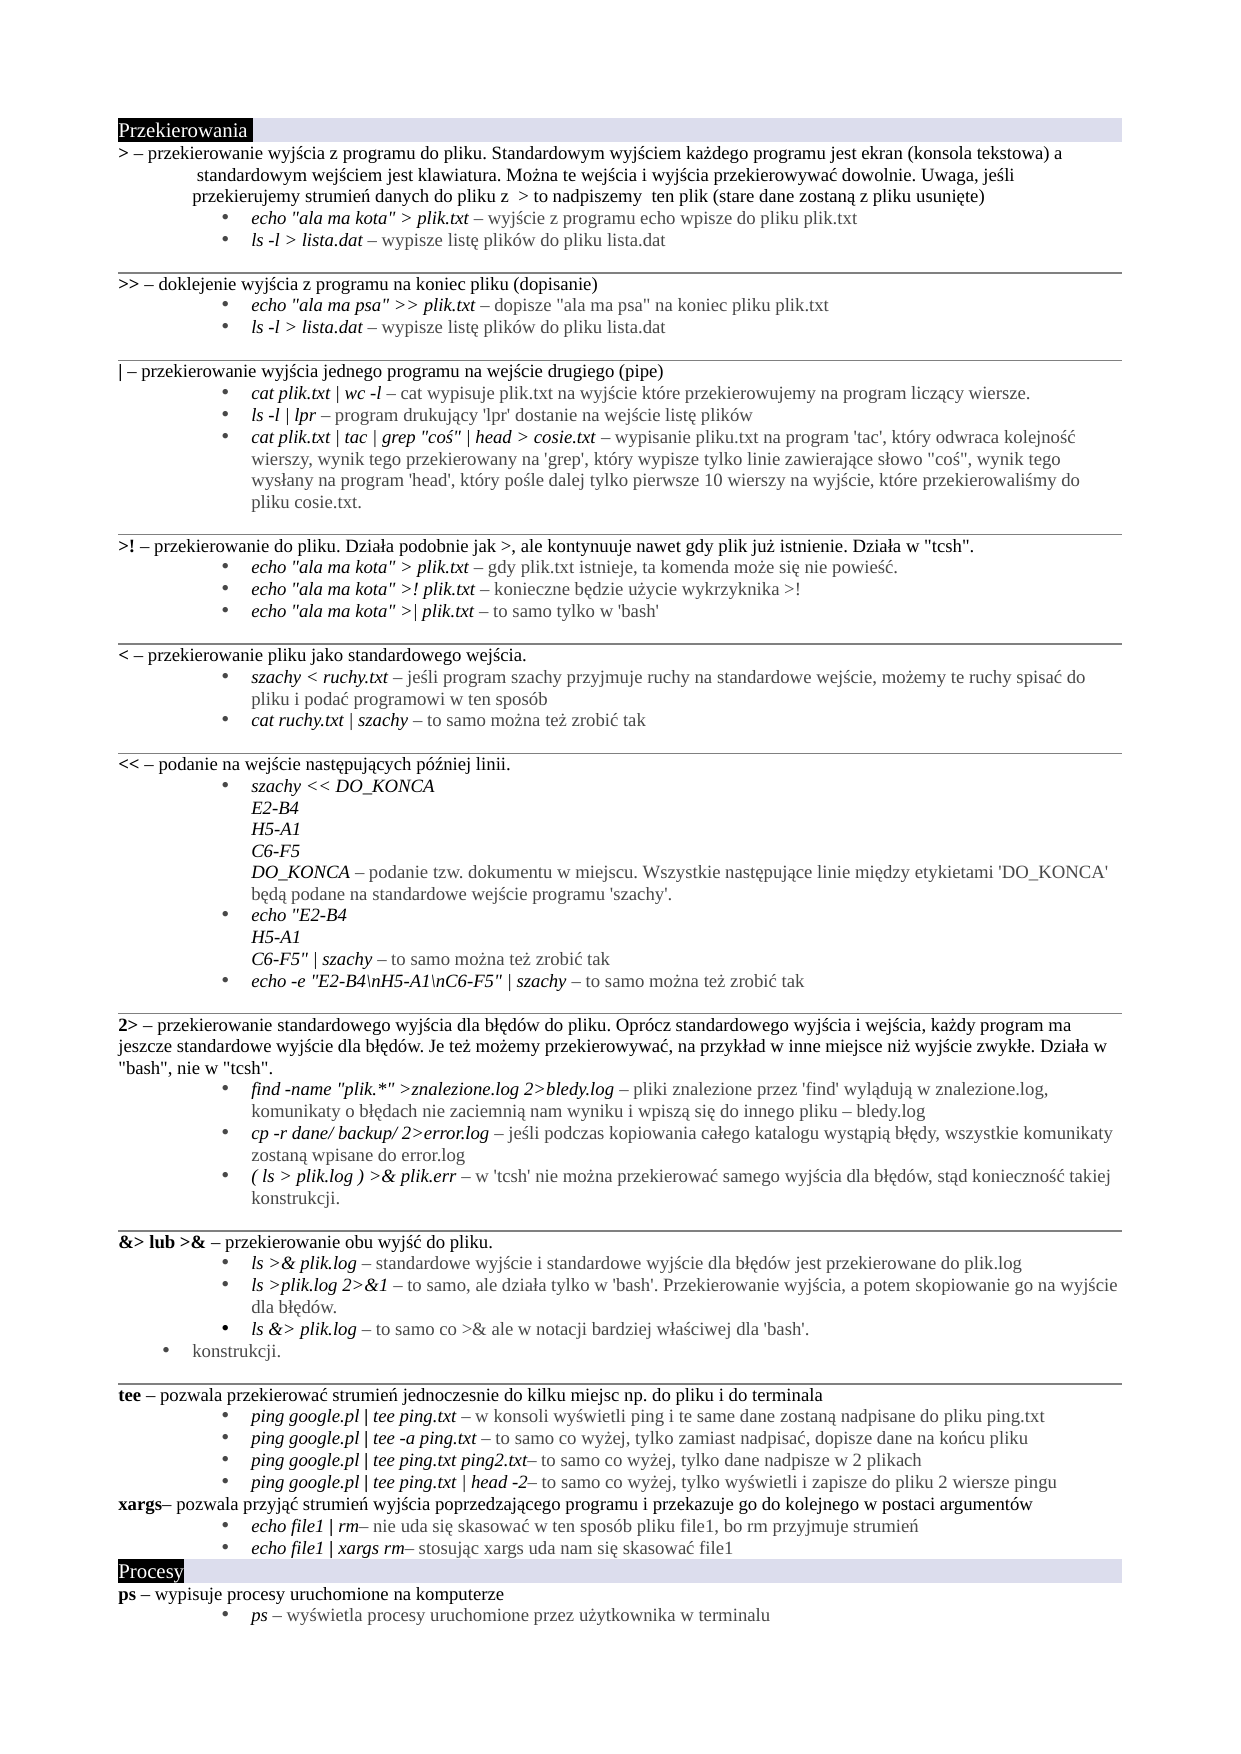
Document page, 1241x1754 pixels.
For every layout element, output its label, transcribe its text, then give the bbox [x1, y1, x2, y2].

list ps – wyświetla procesy uruchomione przez użytkownika w terminalu [222, 1604, 1122, 1626]
subtitle >> – doklejenie wyjścia z programu na koniec pliku (dopisanie) [118, 274, 1122, 294]
list szachy < ruchy.txt – jeśli program szachy przyjmuje ruchy na standardowe wejście, możemy te ruchy spisać do pliku i podać programowi w ten sposób [222, 666, 1122, 709]
list echo "ala ma kota" > plik.txt – gdy plik.txt istnieje, ta komenda może się nie powieść. [222, 556, 1122, 578]
subtitle | – przekierowanie wyjścia jednego programu na wejście drugiego (pipe) [118, 361, 1122, 382]
list ping google.pl | tee ping.txt | head -2– to samo co wyżej, tylko wyświetli i zapisze do pliku 2 wiersze pingu [222, 1471, 1122, 1493]
list ls -l | lpr – program drukujący 'lpr' dostanie na wejście listę plików [222, 404, 1122, 426]
subtitle ps – wypisuje procesy uruchomione na komputerze [118, 1583, 1122, 1604]
list ls >plik.log 2>&1 – to samo, ale działa tylko w 'bash'. Przekierowanie wyjścia, a potem skopiowanie go na wyjście dla błędów. [222, 1274, 1122, 1318]
list echo "ala ma kota" > plik.txt – wyjście z programu echo wpisze do pliku plik.txt [222, 207, 1122, 229]
list echo file1 | xargs rm– stosując xargs uda nam się skasować file1 [222, 1537, 1122, 1559]
list ping google.pl | tee ping.txt – w konsoli wyświetli ping i te same dane zostaną nadpisane do pliku ping.txt [222, 1405, 1122, 1427]
subtitle &> lub >& – przekierowanie obu wyjść do pliku. [118, 1232, 1122, 1252]
list echo file1 | rm– nie uda się skasować w ten sposób pliku file1, bo rm przyjmuje strumień [222, 1515, 1122, 1537]
list ls -l > lista.dat – wypisze listę plików do pliku lista.dat [222, 229, 1122, 251]
list cat ruchy.txt | szachy – to samo można też zrobić tak [222, 709, 1122, 731]
subtitle > – przekierowanie wyjścia z programu do pliku. Standardowym wyjściem każdego programu jest ekran (konsola tekstowa) a standardowym wejściem jest klawiatura. Można te wejścia i wyjścia przekierowywać dowolnie. Uwaga, jeśli przekierujemy strumień danych do pliku z > to nadpiszemy ten plik (stare dane zostaną z pliku usunięte) [118, 142, 1122, 207]
list echo -e "E2-B4\nH5-A1\nC6-F5" | szachy – to samo można też zrobić tak [222, 969, 1122, 991]
list cat plik.txt | wc -l – cat wypisuje plik.txt na wyjście które przekierowujemy na program liczący wiersze. [222, 382, 1122, 404]
subtitle << – podanie na wejście następujących później linii. [118, 754, 1122, 774]
list szachy << DO_KONCA E2-B4 H5-A1 C6-F5 DO_KONCA – podanie tzw. dokumentu w miejscu. Wszystkie następujące linie między etykietami 'DO_KONCA' będą podane na standardowe wejście programu 'szachy'. [222, 774, 1122, 904]
list ls >& plik.log – standardowe wyjście i standardowe wyjście dla błędów jest przekierowane do plik.log [222, 1252, 1122, 1274]
list echo "ala ma psa" >> plik.txt – dopisze "ala ma psa" na koniec pliku plik.txt [222, 294, 1122, 316]
list echo "E2-B4 H5-A1 C6-F5" | szachy – to samo można też zrobić tak [222, 904, 1122, 969]
list cat plik.txt | tac | grep "coś" | head > cosie.txt – wypisanie pliku.txt na program 'tac', który odwraca kolejność wierszy, wynik tego przekierowany na 'grep', który wypisze tylko linie zawierające słowo "coś", wynik tego wysłany na program 'head', który pośle dalej tylko pierwsze 10 wierszy na wyjście, które przekierowaliśmy do pliku cosie.txt. [222, 426, 1122, 512]
subtitle < – przekierowanie pliku jako standardowego wejścia. [118, 645, 1122, 666]
list ping google.pl | tee -a ping.txt – to samo co wyżej, tylko zamiast nadpisać, dopisze dane na końcu pliku [222, 1427, 1122, 1449]
subtitle >! – przekierowanie do pliku. Działa podobnie jak >, ale kontynuuje nawet gdy plik już istnienie. Działa w "tcsh". [118, 535, 1122, 556]
list cp -r dane/ backup/ 2>error.log – jeśli podczas kopiowania całego katalogu wystąpią błędy, wszystkie komunikaty zostaną wpisane do error.log [222, 1122, 1122, 1165]
list konstrukcji. [162, 1340, 1122, 1362]
list ( ls > plik.log ) >& plik.err – w 'tcsh' nie można przekierować samego wyjścia dla błędów, stąd konieczność takiej konstrukcji. [222, 1165, 1122, 1209]
list ls -l > lista.dat – wypisze listę plików do pliku lista.dat [222, 316, 1122, 338]
list echo "ala ma kota" >| plik.txt – to samo tylko w 'bash' [222, 600, 1122, 622]
list echo "ala ma kota" >! plik.txt – konieczne będzie użycie wykrzyknika >! [222, 578, 1122, 600]
subtitle xargs– pozwala przyjąć strumień wyjścia poprzedzającego programu i przekazuje go do kolejnego w postaci argumentów [118, 1493, 1122, 1515]
subtitle 2> – przekierowanie standardowego wyjścia dla błędów do pliku. Oprócz standardowego wyjścia i wejścia, każdy program ma jeszcze standardowe wyjście dla błędów. Je też możemy przekierowywać, na przykład w inne miejsce niż wyjście zwykłe. Działa w "bash", nie w "tcsh". [118, 1014, 1122, 1078]
subtitle Procesy [118, 1559, 1122, 1583]
subtitle Przekierowania [118, 118, 1122, 142]
subtitle tee – pozwala przekierować strumień jednoczesnie do kilku miejsc np. do pliku i do terminala [118, 1385, 1122, 1405]
list ping google.pl | tee ping.txt ping2.txt– to samo co wyżej, tylko dane nadpisze w 2 plikach [222, 1449, 1122, 1471]
list ls &> plik.log – to samo co >& ale w notacji bardziej właściwej dla 'bash'. [222, 1318, 1122, 1340]
list find -name "plik.*" >znalezione.log 2>bledy.log – pliki znalezione przez 'find' wylądują w znalezione.log, komunikaty o błędach nie zaciemnią nam wyniku i wpiszą się do innego pliku – bledy.log [222, 1078, 1122, 1122]
